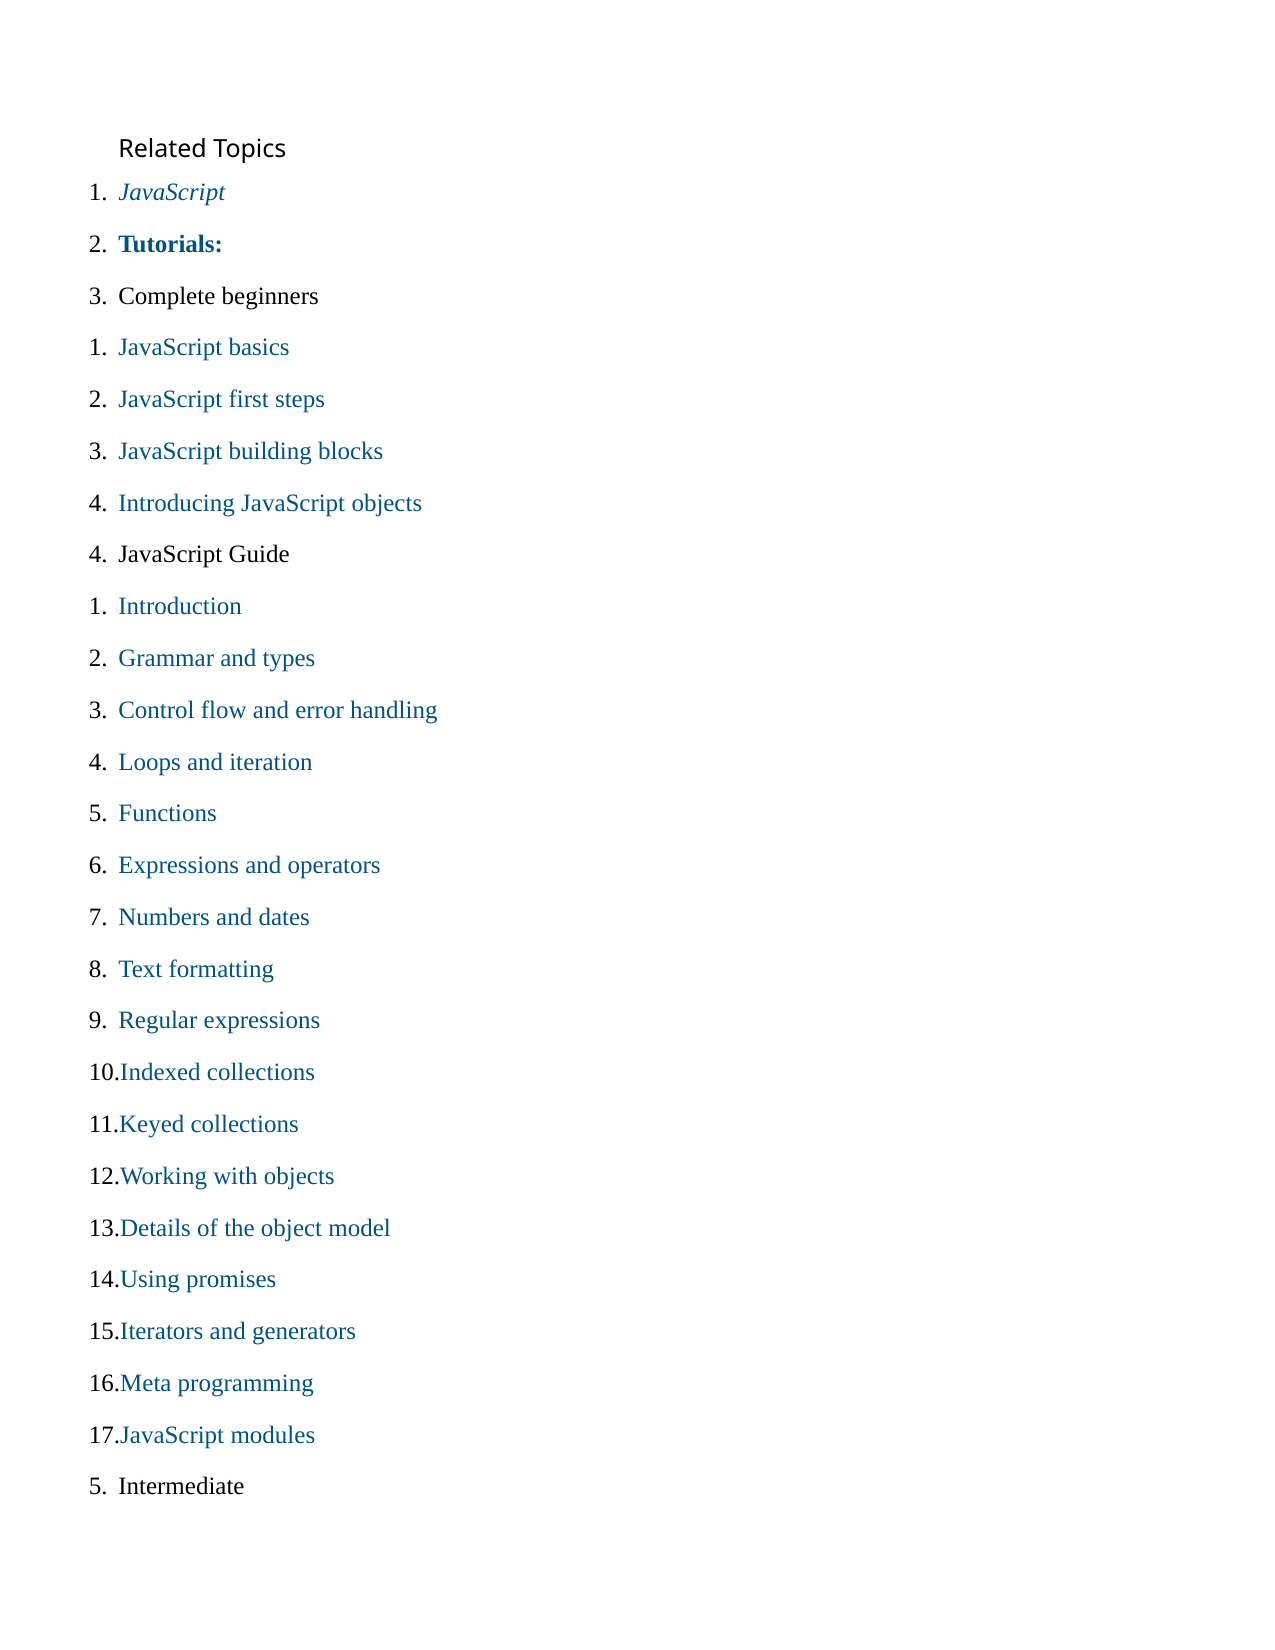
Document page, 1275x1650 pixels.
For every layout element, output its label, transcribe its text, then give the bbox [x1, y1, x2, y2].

list Tutorials: [118, 229, 1157, 258]
list JavaScript building blocks [118, 436, 1157, 465]
list Grammar and types [118, 643, 1157, 672]
list Indexed collections [118, 1057, 1157, 1086]
list Text formatting [118, 954, 1157, 982]
list JavaScript Guide [118, 539, 1157, 568]
list Functions [118, 798, 1157, 827]
list Numbers and dates [118, 902, 1157, 931]
list Details of the object model [118, 1213, 1157, 1241]
list Introducing JavaScript objects [118, 488, 1157, 517]
list JavaScript basics [118, 332, 1157, 361]
list Meta programming [118, 1368, 1157, 1397]
list Introduction [118, 591, 1157, 620]
list Regular expressions [118, 1006, 1157, 1034]
list Using promises [118, 1264, 1157, 1293]
list Iterators and generators [118, 1316, 1157, 1345]
list Keyed collections [118, 1109, 1157, 1138]
list JavaScript [118, 177, 1157, 206]
list JavaScript first steps [118, 384, 1157, 413]
list Control flow and error handling [118, 695, 1157, 724]
list Complete beginners [118, 281, 1157, 309]
list JavaScript modules [118, 1420, 1157, 1448]
list Intermediate [118, 1471, 1157, 1500]
list Working with objects [118, 1161, 1157, 1189]
list Expressions and operators [118, 850, 1157, 879]
subtitle Related Topics [118, 131, 1157, 165]
list Loops and iteration [118, 747, 1157, 775]
